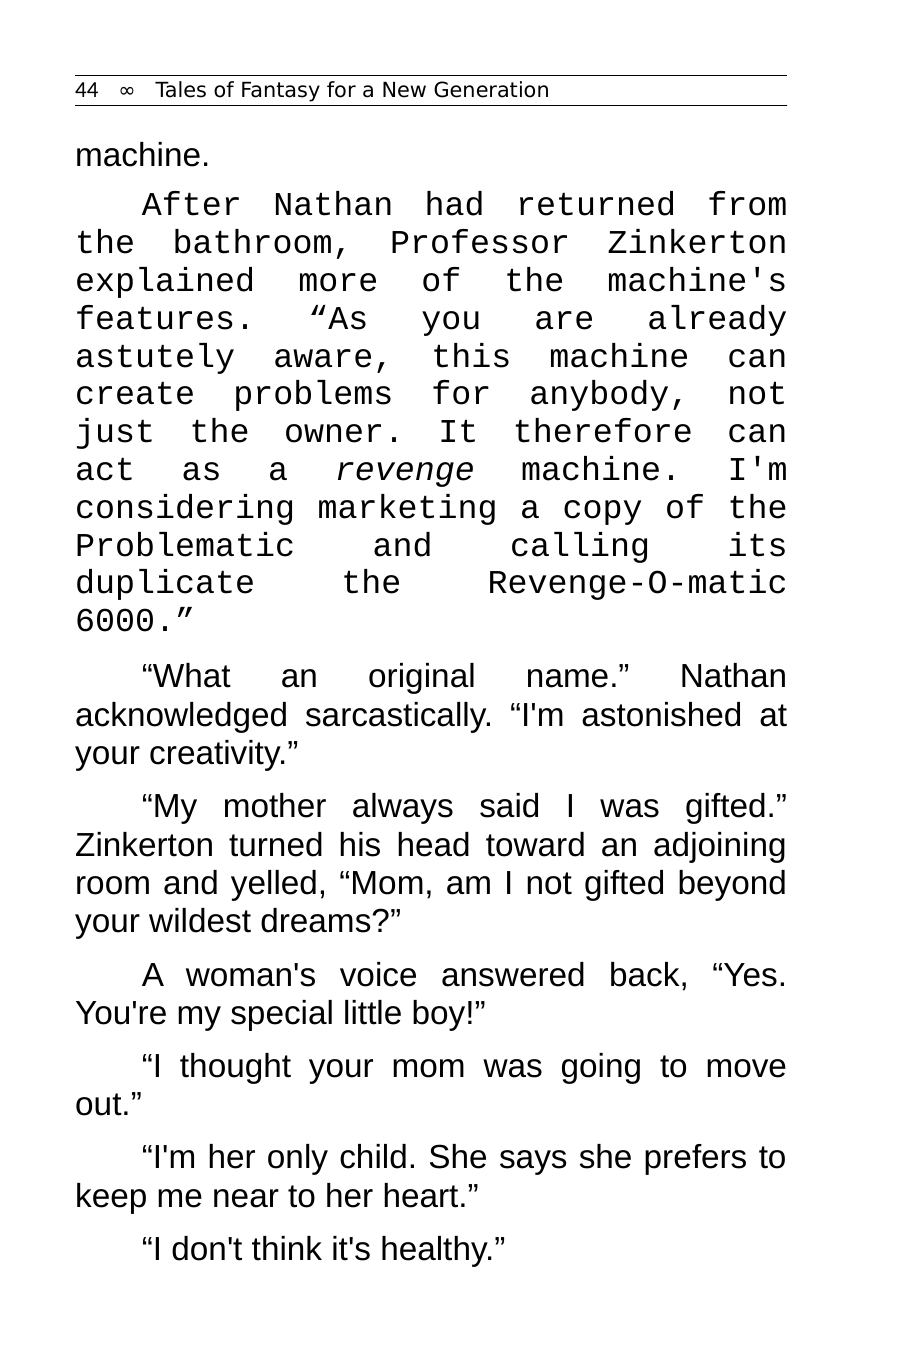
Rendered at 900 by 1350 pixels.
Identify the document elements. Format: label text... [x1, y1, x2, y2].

text “I'm her only child. She says she prefers to keep me near to her heart.” [75, 1137, 787, 1214]
text “I thought your mom was going to move out.” [75, 1046, 787, 1123]
text “My mother always said I was gifted.” Zinkerton turned his head toward an adjoining room and yelled, “Mom, am I not gifted beyond your wildest dreams?” [75, 786, 787, 940]
text “What an original name.” Nathan acknowledged sarcastically. “I'm astonished at your creativity.” [75, 656, 787, 772]
text “I don't think it's healthy.” [75, 1229, 787, 1267]
text A woman's voice answered back, “Yes. You're my special little boy!” [75, 954, 787, 1031]
text machine. [75, 135, 787, 173]
text After Nathan had returned from the bathroom, Professor Zinkerton explained more of the machine's features. “As you are already astutely aware, this machine can create problems for anybody, not just the owner. It therefore can act as a revenge machine. I'm considering marketing a copy of the Problematic and calling its duplicate the Revenge-O-matic 6000.” [75, 188, 787, 642]
